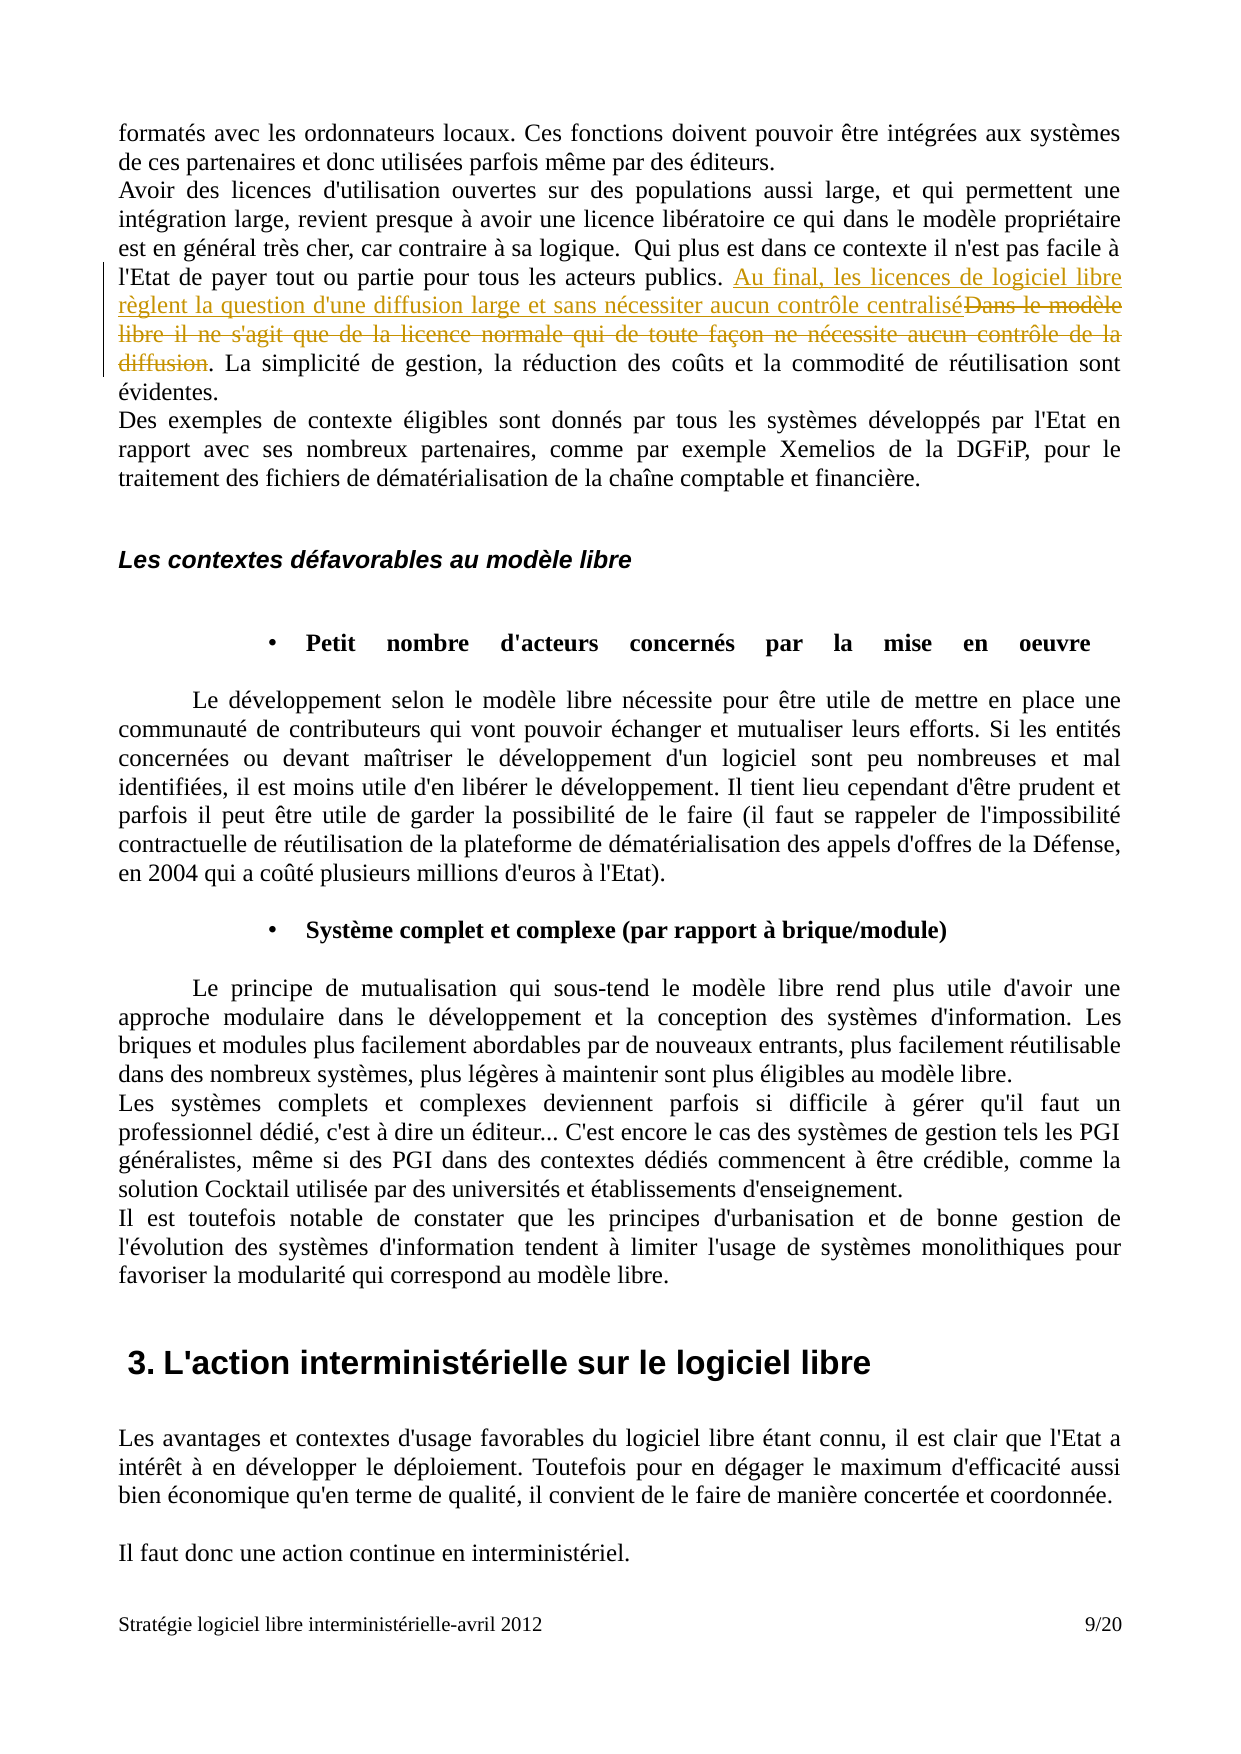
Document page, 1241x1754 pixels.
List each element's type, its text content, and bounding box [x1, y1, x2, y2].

subtitle Les contextes défavorables au modèle libre [118, 546, 1122, 574]
subtitle L'action interministérielle sur le logiciel libre [118, 1343, 1122, 1382]
text Avoir des licences d'utilisation ouvertes sur des populations aussi large, et qui permettent une intégration large, revient presque à avoir une licence libératoire ce qui dans le modèle propriétaire est en général très cher, car contraire à sa logique. Qui plus est dans ce contexte il n'est pas facile à l'Etat de payer tout ou partie pour tous les acteurs publics. Au final, les licences de logiciel libre règlent la question d'une diffusion large et sans nécessiter aucun contrôle centralisé. La simplicité de gestion, la réduction des coûts et la commodité de réutilisation sont évidentes. [118, 336, 1122, 406]
text Avoir des licences d'utilisation ouvertes sur des populations aussi large, et qui permettent une intégration large, revient presque à avoir une licence libératoire ce qui dans le modèle propriétaire est en général très cher, car contraire à sa logique. Qui plus est dans ce contexte il n'est pas facile à l'Etat de payer tout ou partie pour tous les acteurs publics. Au final, les licences de logiciel libre règlent la question d'une diffusion large et sans nécessiter aucun contrôle centralisé. La simplicité de gestion, la réduction des coûts et la commodité de réutilisation sont évidentes. [118, 176, 1122, 335]
text Des exemples de contexte éligibles sont donnés par tous les systèmes développés par l'Etat en rapport avec ses nombreux partenaires, comme par exemple Xemelios de la DGFiP, pour le traitement des fichiers de dématérialisation de la chaîne comptable et financière. [118, 406, 1122, 492]
text Il est toutefois notable de constater que les principes d'urbanisation et de bonne gestion de l'évolution des systèmes d'information tendent à limiter l'usage de systèmes monolithiques pour favoriser la modularité qui correspond au modèle libre. [118, 1203, 1122, 1289]
text Le développement selon le modèle libre nécessite pour être utile de mettre en place une communauté de contributeurs qui vont pouvoir échanger et mutualiser leurs efforts. Si les entités concernées ou devant maîtriser le développement d'un logiciel sont peu nombreuses et mal identifiées, il est moins utile d'en libérer le développement. Il tient lieu cependant d'être prudent et parfois il peut être utile de garder la possibilité de le faire (il faut se rappeler de l'impossibilité contractuelle de réutilisation de la plateforme de dématérialisation des appels d'offres de la Défense, en 2004 qui a coûté plusieurs millions d'euros à l'Etat). [118, 686, 1122, 887]
list Système complet et complexe (par rapport à brique/module) [268, 916, 1122, 944]
text Les avantages et contextes d'usage favorables du logiciel libre étant connu, il est clair que l'Etat a intérêt à en développer le déploiement. Toutefois pour en dégager le maximum d'efficacité aussi bien économique qu'en terme de qualité, il convient de le faire de manière concertée et coordonnée. [118, 1423, 1122, 1509]
text Les systèmes complets et complexes deviennent parfois si difficile à gérer qu'il faut un professionnel dédié, c'est à dire un éditeur... C'est encore le cas des systèmes de gestion tels les PGI généralistes, même si des PGI dans des contextes dédiés commencent à être crédible, comme la solution Cocktail utilisée par des universités et établissements d'enseignement. [118, 1088, 1122, 1203]
list Petit nombre d'acteurs concernés par la mise en oeuvre [268, 628, 1122, 686]
text Le principe de mutualisation qui sous-tend le modèle libre rend plus utile d'avoir une approche modulaire dans le développement et la conception des systèmes d'information. Les briques et modules plus facilement abordables par de nouveaux entrants, plus facilement réutilisable dans des nombreux systèmes, plus légères à maintenir sont plus éligibles au modèle libre. [118, 973, 1122, 1088]
text Il faut donc une action continue en interministériel. [118, 1538, 1122, 1567]
text formatés avec les ordonnateurs locaux. Ces fonctions doivent pouvoir être intégrées aux systèmes de ces partenaires et donc utilisées parfois même par des éditeurs. [118, 118, 1122, 176]
